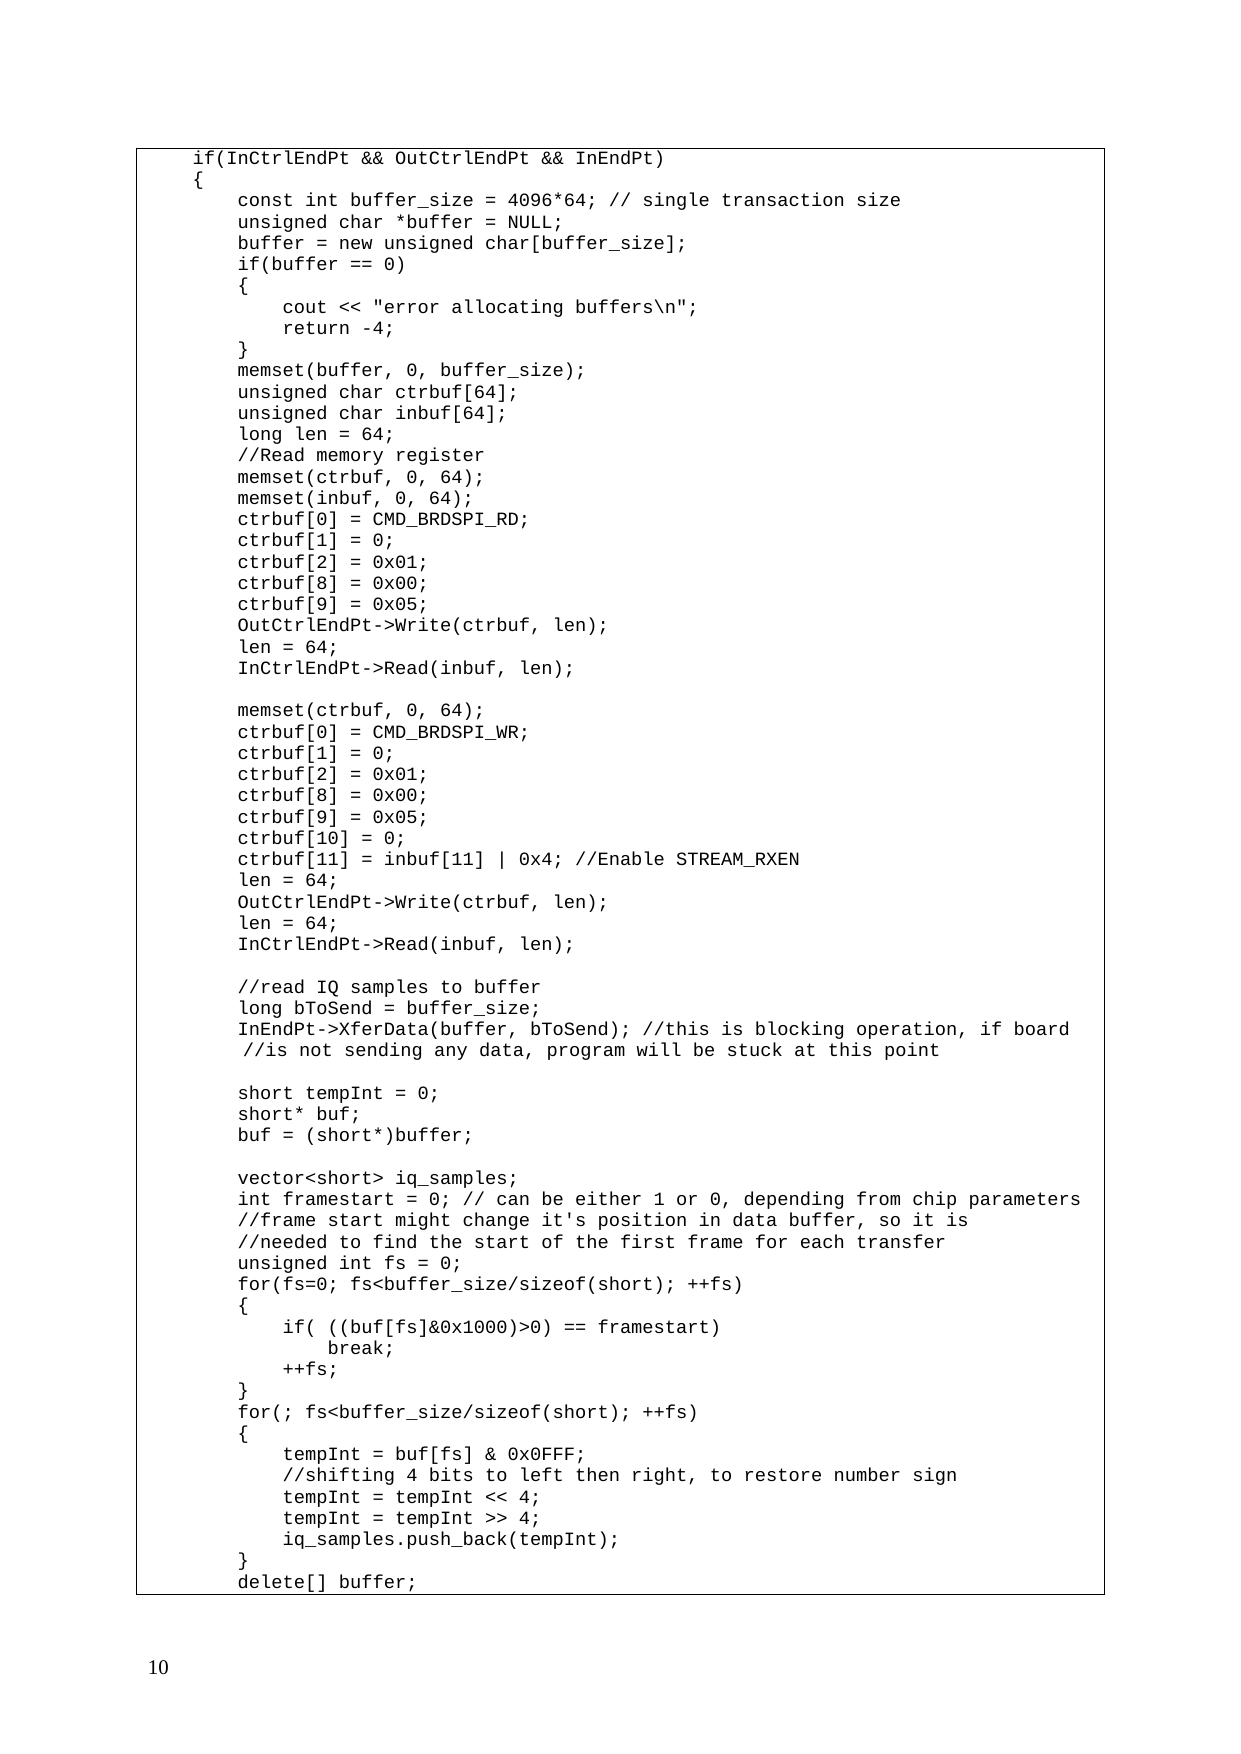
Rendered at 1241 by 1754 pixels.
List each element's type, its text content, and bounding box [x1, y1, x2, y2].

table_header if(InCtrlEndPt && OutCtrlEndPt && InEndPt) { const int buffer_size = 4096*64; // single transaction size unsigned char *buffer = NULL; buffer = new unsigned char[buffer_size]; if(buffer == 0) { cout << "error allocating buffers\n"; return -4; } memset(buffer, 0, buffer_size); unsigned char ctrbuf[64]; unsigned char inbuf[64]; long len = 64; //Read memory register memset(ctrbuf, 0, 64); memset(inbuf, 0, 64); ctrbuf[0] = CMD_BRDSPI_RD; ctrbuf[1] = 0; ctrbuf[2] = 0x01; ctrbuf[8] = 0x00; ctrbuf[9] = 0x05; OutCtrlEndPt->Write(ctrbuf, len); len = 64; InCtrlEndPt->Read(inbuf, len); memset(ctrbuf, 0, 64); ctrbuf[0] = CMD_BRDSPI_WR; ctrbuf[1] = 0; ctrbuf[2] = 0x01; ctrbuf[8] = 0x00; ctrbuf[9] = 0x05; ctrbuf[10] = 0; ctrbuf[11] = inbuf[11] | 0x4; //Enable STREAM_RXEN len = 64; OutCtrlEndPt->Write(ctrbuf, len); len = 64; InCtrlEndPt->Read(inbuf, len); //read IQ samples to buffer long bToSend = buffer_size; InEndPt->XferData(buffer, bToSend); //this is blocking operation, if board //is not sending any data, program will be stuck at this point short tempInt = 0; short* buf; buf = (short*)buffer; vector<short> iq_samples; int framestart = 0; // can be either 1 or 0, depending from chip parameters //frame start might change it's position in data buffer, so it is //needed to find the start of the first frame for each transfer unsigned int fs = 0; for(fs=0; fs<buffer_size/sizeof(short); ++fs) { if( ((buf[fs]&0x1000)>0) == framestart) break; ++fs; } for(; fs<buffer_size/sizeof(short); ++fs) { tempInt = buf[fs] & 0x0FFF; //shifting 4 bits to left then right, to restore number sign tempInt = tempInt << 4; tempInt = tempInt >> 4; iq_samples.push_back(tempInt); } delete[] buffer; [137, 149, 1104, 1594]
